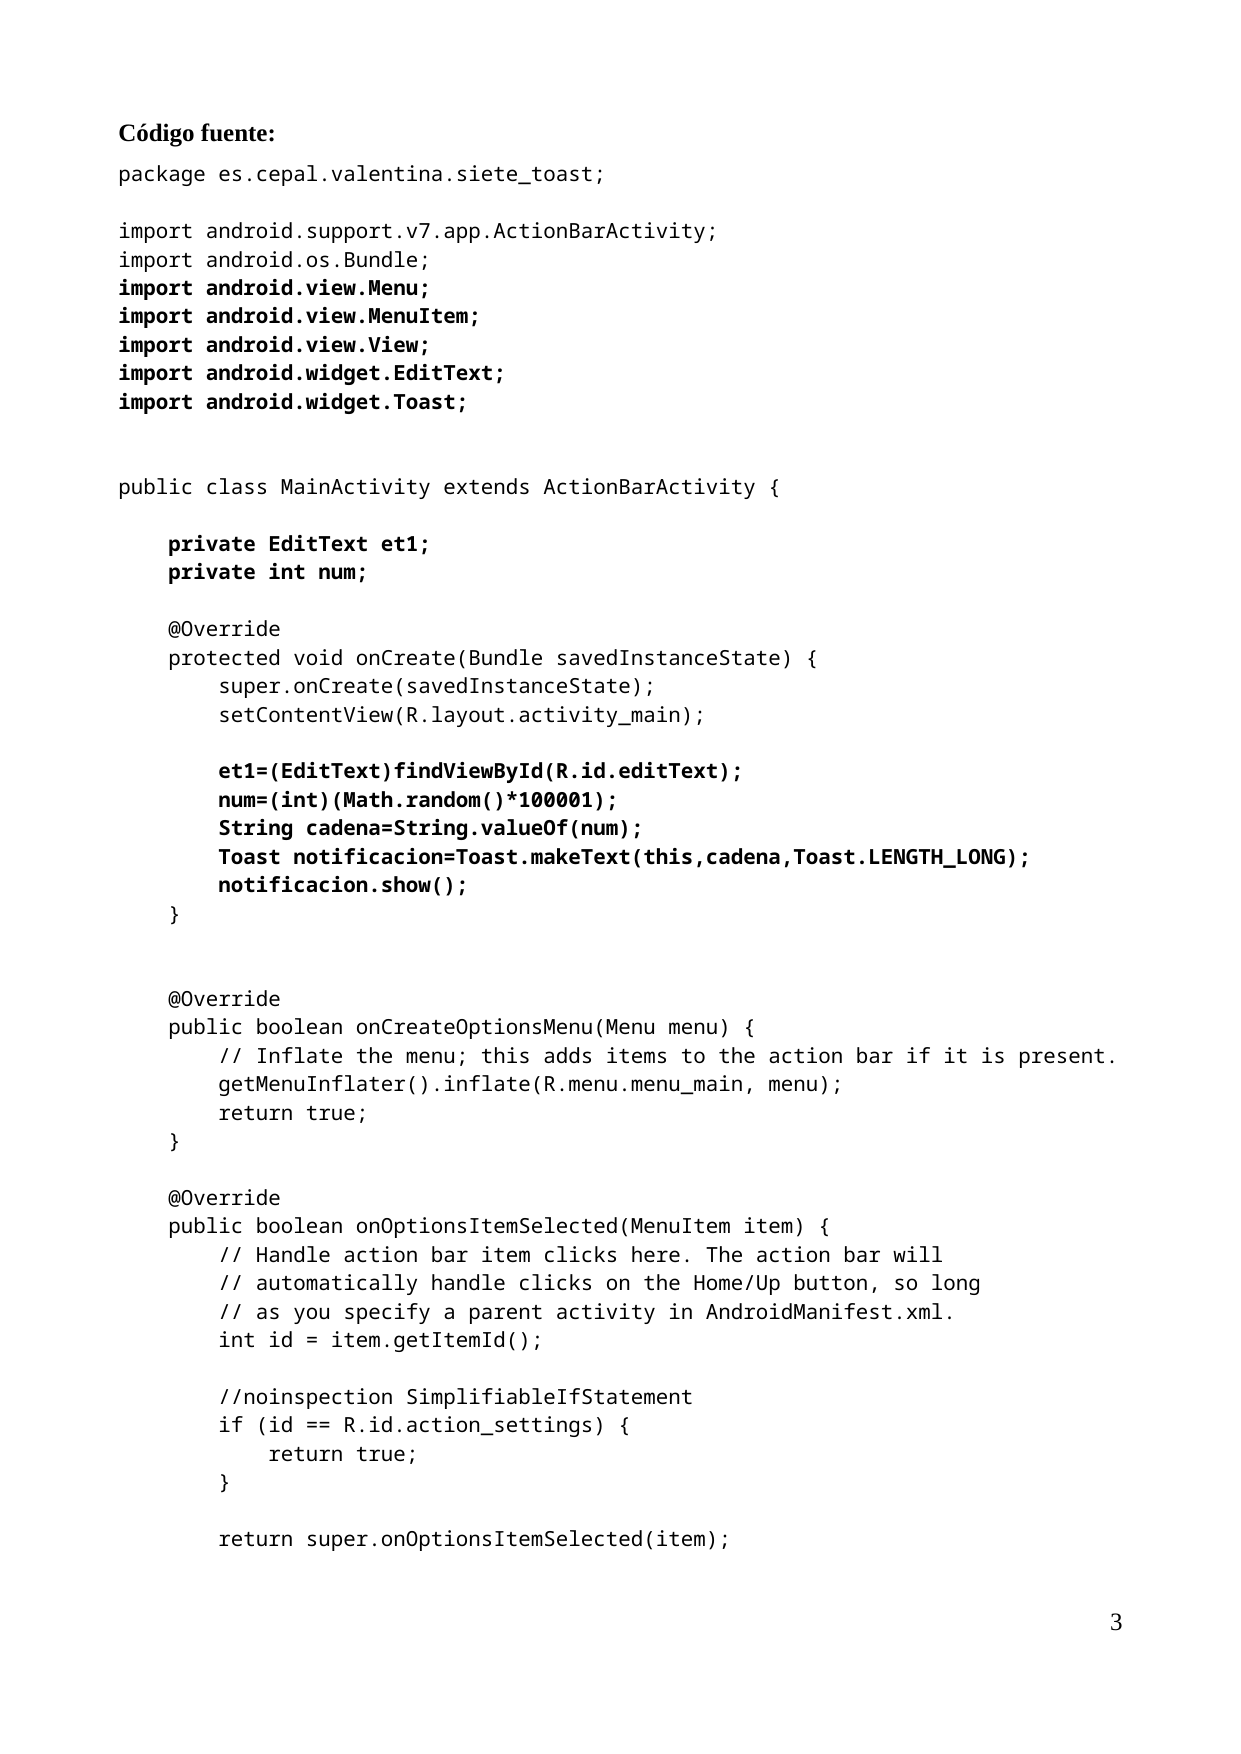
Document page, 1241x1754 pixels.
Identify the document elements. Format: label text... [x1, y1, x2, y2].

text getMenuInflater().inflate(R.menu.menu_main, menu); [118, 1069, 1122, 1098]
text int id = item.getItemId(); [118, 1325, 1122, 1354]
text private EditText et1; [118, 529, 1122, 557]
text public boolean onCreateOptionsMenu(Menu menu) { [118, 1012, 1122, 1041]
text return true; [118, 1439, 1122, 1467]
text // Handle action bar item clicks here. The action bar will [118, 1240, 1122, 1268]
text package es.cepal.valentina.siete_toast; [118, 159, 1122, 188]
text } [118, 1467, 1122, 1496]
text @Override [118, 614, 1122, 643]
text return super.onOptionsItemSelected(item); [118, 1524, 1122, 1553]
text super.onCreate(savedInstanceState); [118, 671, 1122, 700]
text String cadena=String.valueOf(num); [118, 813, 1122, 842]
text Toast notificacion=Toast.makeText(this,cadena,Toast.LENGTH_LONG); [118, 842, 1122, 870]
text @Override [118, 984, 1122, 1012]
text public boolean onOptionsItemSelected(MenuItem item) { [118, 1212, 1122, 1240]
text //noinspection SimplifiableIfStatement [118, 1382, 1122, 1411]
text num=(int)(Math.random()*100001); [118, 785, 1122, 813]
text import android.view.View; [118, 330, 1122, 358]
text import android.widget.Toast; [118, 387, 1122, 415]
text et1=(EditText)findViewById(R.id.editText); [118, 757, 1122, 785]
text return true; [118, 1098, 1122, 1126]
text if (id == R.id.action_settings) { [118, 1411, 1122, 1439]
text private int num; [118, 557, 1122, 586]
text import android.os.Bundle; [118, 245, 1122, 273]
text import android.view.MenuItem; [118, 302, 1122, 330]
text public class MainActivity extends ActionBarActivity { [118, 472, 1122, 501]
text @Override [118, 1183, 1122, 1212]
text // Inflate the menu; this adds items to the action bar if it is present. [118, 1041, 1122, 1069]
subtitle Código fuente: [118, 118, 1122, 147]
text notificacion.show(); [118, 870, 1122, 899]
text } [118, 1126, 1122, 1155]
text // automatically handle clicks on the Home/Up button, so long [118, 1268, 1122, 1297]
text } [118, 899, 1122, 927]
text setContentView(R.layout.activity_main); [118, 700, 1122, 728]
text // as you specify a parent activity in AndroidManifest.xml. [118, 1297, 1122, 1325]
text protected void onCreate(Bundle savedInstanceState) { [118, 643, 1122, 671]
text import android.widget.EditText; [118, 358, 1122, 387]
text import android.view.Menu; [118, 273, 1122, 302]
text import android.support.v7.app.ActionBarActivity; [118, 216, 1122, 245]
